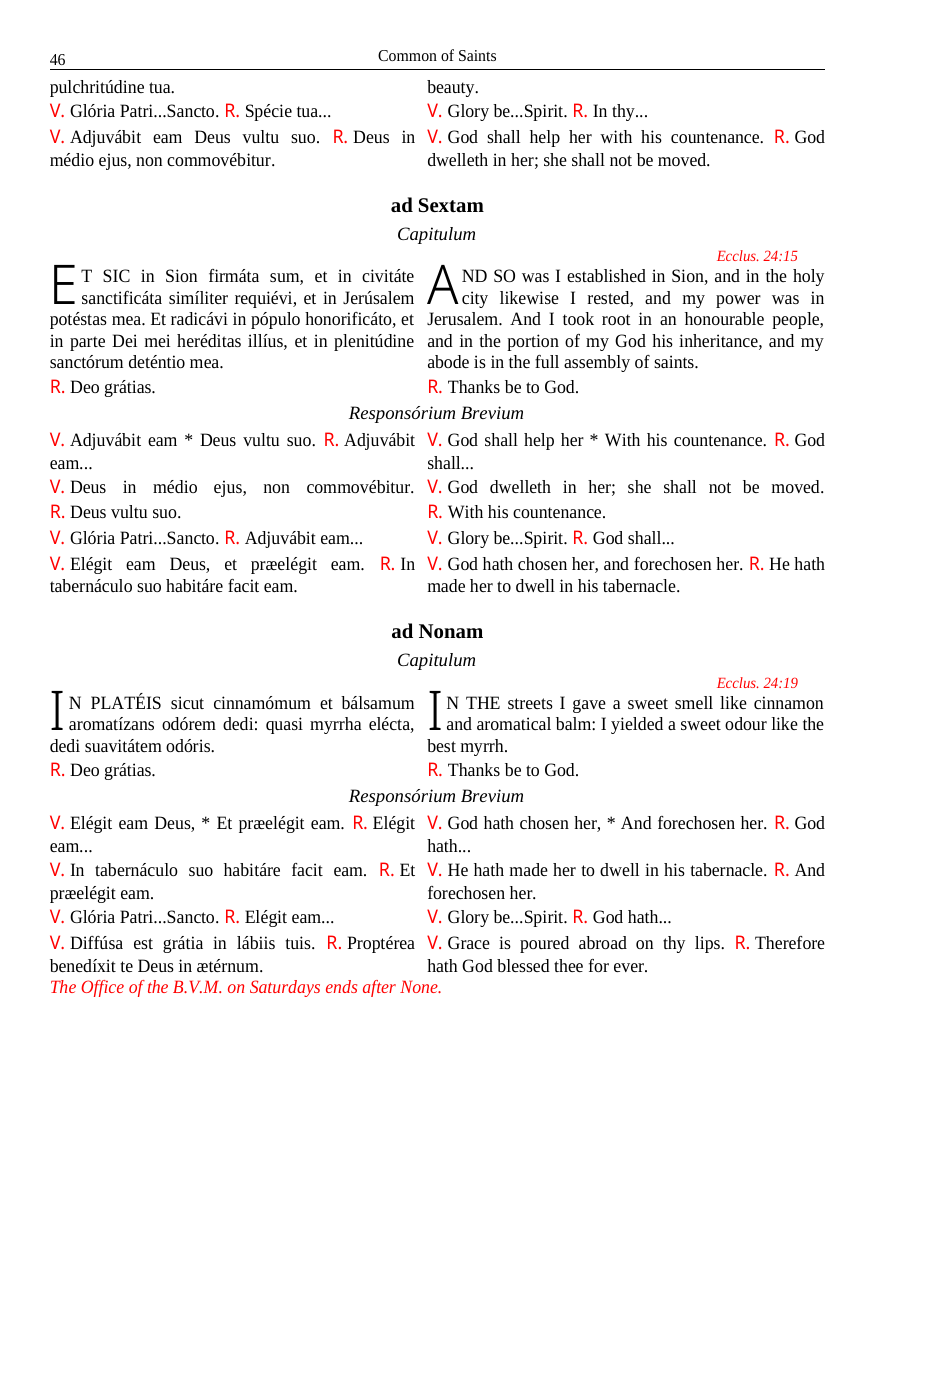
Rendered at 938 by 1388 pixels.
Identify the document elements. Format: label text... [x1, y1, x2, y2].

text Capitulum [49, 223, 825, 244]
table_header V. Adjuvábit eam Deus vultu suo. R. Deus in médio ejus, non commovébitur. [50, 123, 421, 170]
text Ecclus. 24:15 [49, 247, 825, 265]
table_header V. Grace is poured abroad on thy lips. R. Therefore hath God blessed thee for ever. [421, 929, 825, 976]
table_header V. Diffúsa est grátia in lábiis tuis. R. Proptérea benedíxit te Deus in ætérnum. [50, 929, 421, 976]
table_header AND SO was I established in Sion, and in the holy city likewise I rested, and my power was in Jerusalem. And I took root in an honourable people, and in the portion of my God his inheritance, and my abode is in the full assembly of saints. R. Thanks be to God. [421, 265, 825, 398]
table_header V. God hath chosen her, * And forechosen her. R. God hath... [421, 810, 825, 857]
text Ecclus. 24:19 [49, 674, 825, 692]
table_cell V. In tabernáculo suo habitáre facit eam. R. Et præelégit eam. [50, 857, 421, 904]
text ad Nonam [49, 619, 825, 643]
text ad Sextam [49, 193, 825, 217]
text The Office of the B.V.M. on Saturdays ends after None. [49, 976, 825, 998]
table_header V. God shall help her * With his countenance. R. God shall... [421, 426, 825, 473]
table_cell V. Deus in médio ejus, non commovébitur. R. Deus vultu suo. [50, 473, 421, 524]
table_cell V. Glory be...Spirit. R. God shall... [421, 524, 825, 550]
table_header IN THE streets I gave a sweet smell like cinnamon and aromatical balm: I yielded a sweet odour like the best myrrh. R. Thanks be to God. [421, 692, 825, 782]
text Responsórium Brevium [49, 402, 825, 423]
table_header V. God shall help her with his countenance. R. God dwelleth in her; she shall not be moved. [421, 123, 825, 170]
table_cell V. Glória Patri...Sancto. R. Elégit eam... [50, 904, 421, 929]
table_header ET SIC in Sion firmáta sum, et in civitáte sanctificáta simíliter requiévi, et in Jerúsalem potéstas mea. Et radicávi in pópulo honorificáto, et in parte Dei mei heréditas illíus, et in plenitúdine sanctórum deténtio mea. R. Deo grátias. [50, 265, 421, 398]
table_header V. Elégit eam Deus, et præelégit eam. R. In tabernáculo suo habitáre facit eam. [50, 550, 421, 597]
table_cell pulchritúdine tua. [50, 76, 421, 98]
table_header V. Elégit eam Deus, * Et præelégit eam. R. Elégit eam... [50, 810, 421, 857]
table_cell V. Glória Patri...Sancto. R. Spécie tua... [50, 98, 421, 123]
table_cell V. Glory be...Spirit. R. God hath... [421, 904, 825, 929]
text Responsórium Brevium [49, 785, 825, 806]
table_header V. God hath chosen her, and forechosen her. R. He hath made her to dwell in his tabernacle. [421, 550, 825, 597]
table_cell beauty. [421, 76, 825, 98]
text Capitulum [49, 649, 825, 671]
table_header IN PLATÉIS sicut cinnamómum et bálsamum aromatízans odórem dedi: quasi myrrha elécta, dedi suavitátem odóris. R. Deo grátias. [50, 692, 421, 782]
table_cell V. He hath made her to dwell in his tabernacle. R. And forechosen her. [421, 857, 825, 904]
table_cell V. Glory be...Spirit. R. In thy... [421, 98, 825, 123]
table_header V. Adjuvábit eam * Deus vultu suo. R. Adjuvábit eam... [50, 426, 421, 473]
table_cell V. God dwelleth in her; she shall not be moved. R. With his countenance. [421, 473, 825, 524]
table_cell V. Glória Patri...Sancto. R. Adjuvábit eam... [50, 524, 421, 550]
